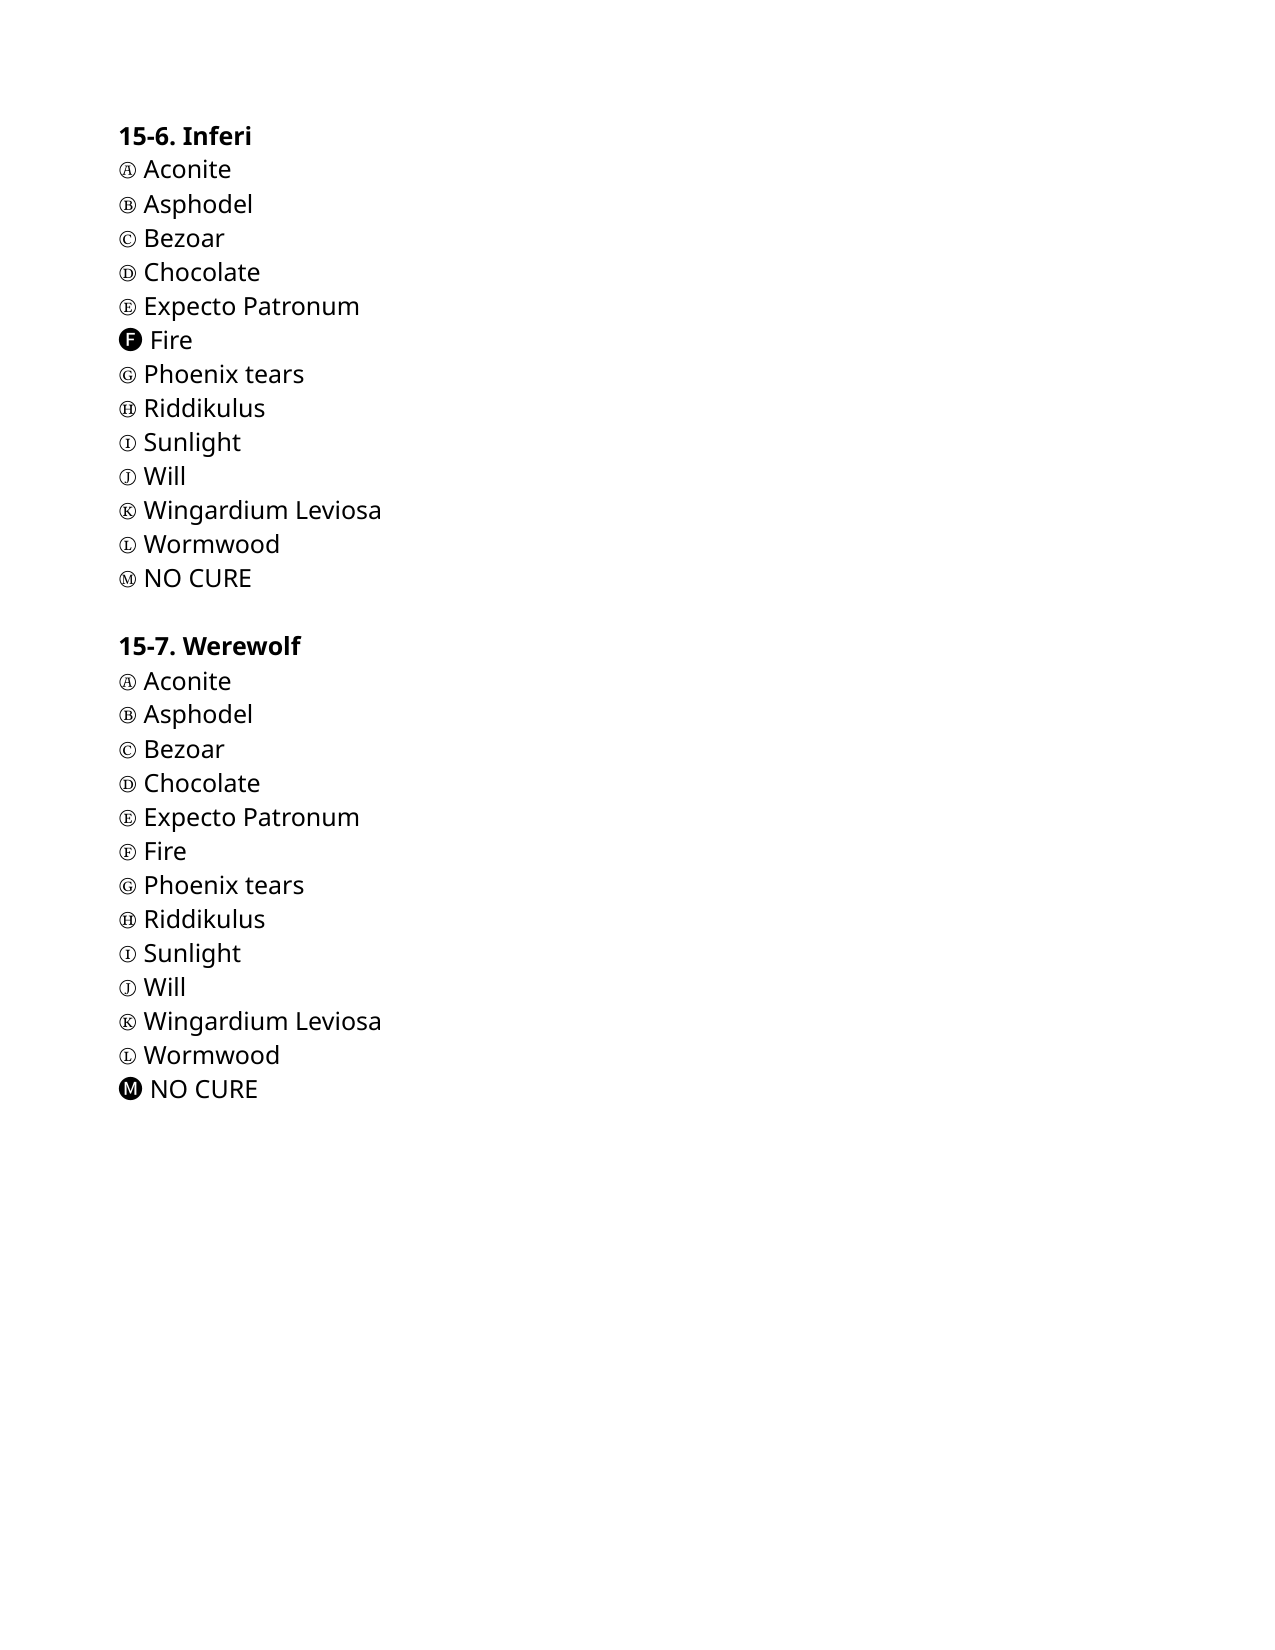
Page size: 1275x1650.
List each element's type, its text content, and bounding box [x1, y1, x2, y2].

text 15-6. Inferi Ⓐ Aconite Ⓑ Asphodel Ⓒ Bezoar Ⓓ Chocolate Ⓔ Expecto Patronum 🅕 Fire Ⓖ Phoenix tears Ⓗ Riddikulus Ⓘ Sunlight Ⓙ Will Ⓚ Wingardium Leviosa Ⓛ Wormwood Ⓜ NO CURE [118, 118, 1157, 595]
text 15-7. Werewolf Ⓐ Aconite Ⓑ Asphodel Ⓒ Bezoar Ⓓ Chocolate Ⓔ Expecto Patronum Ⓕ Fire Ⓖ Phoenix tears Ⓗ Riddikulus Ⓘ Sunlight Ⓙ Will Ⓚ Wingardium Leviosa Ⓛ Wormwood 🅜 NO CURE [118, 629, 1157, 1106]
